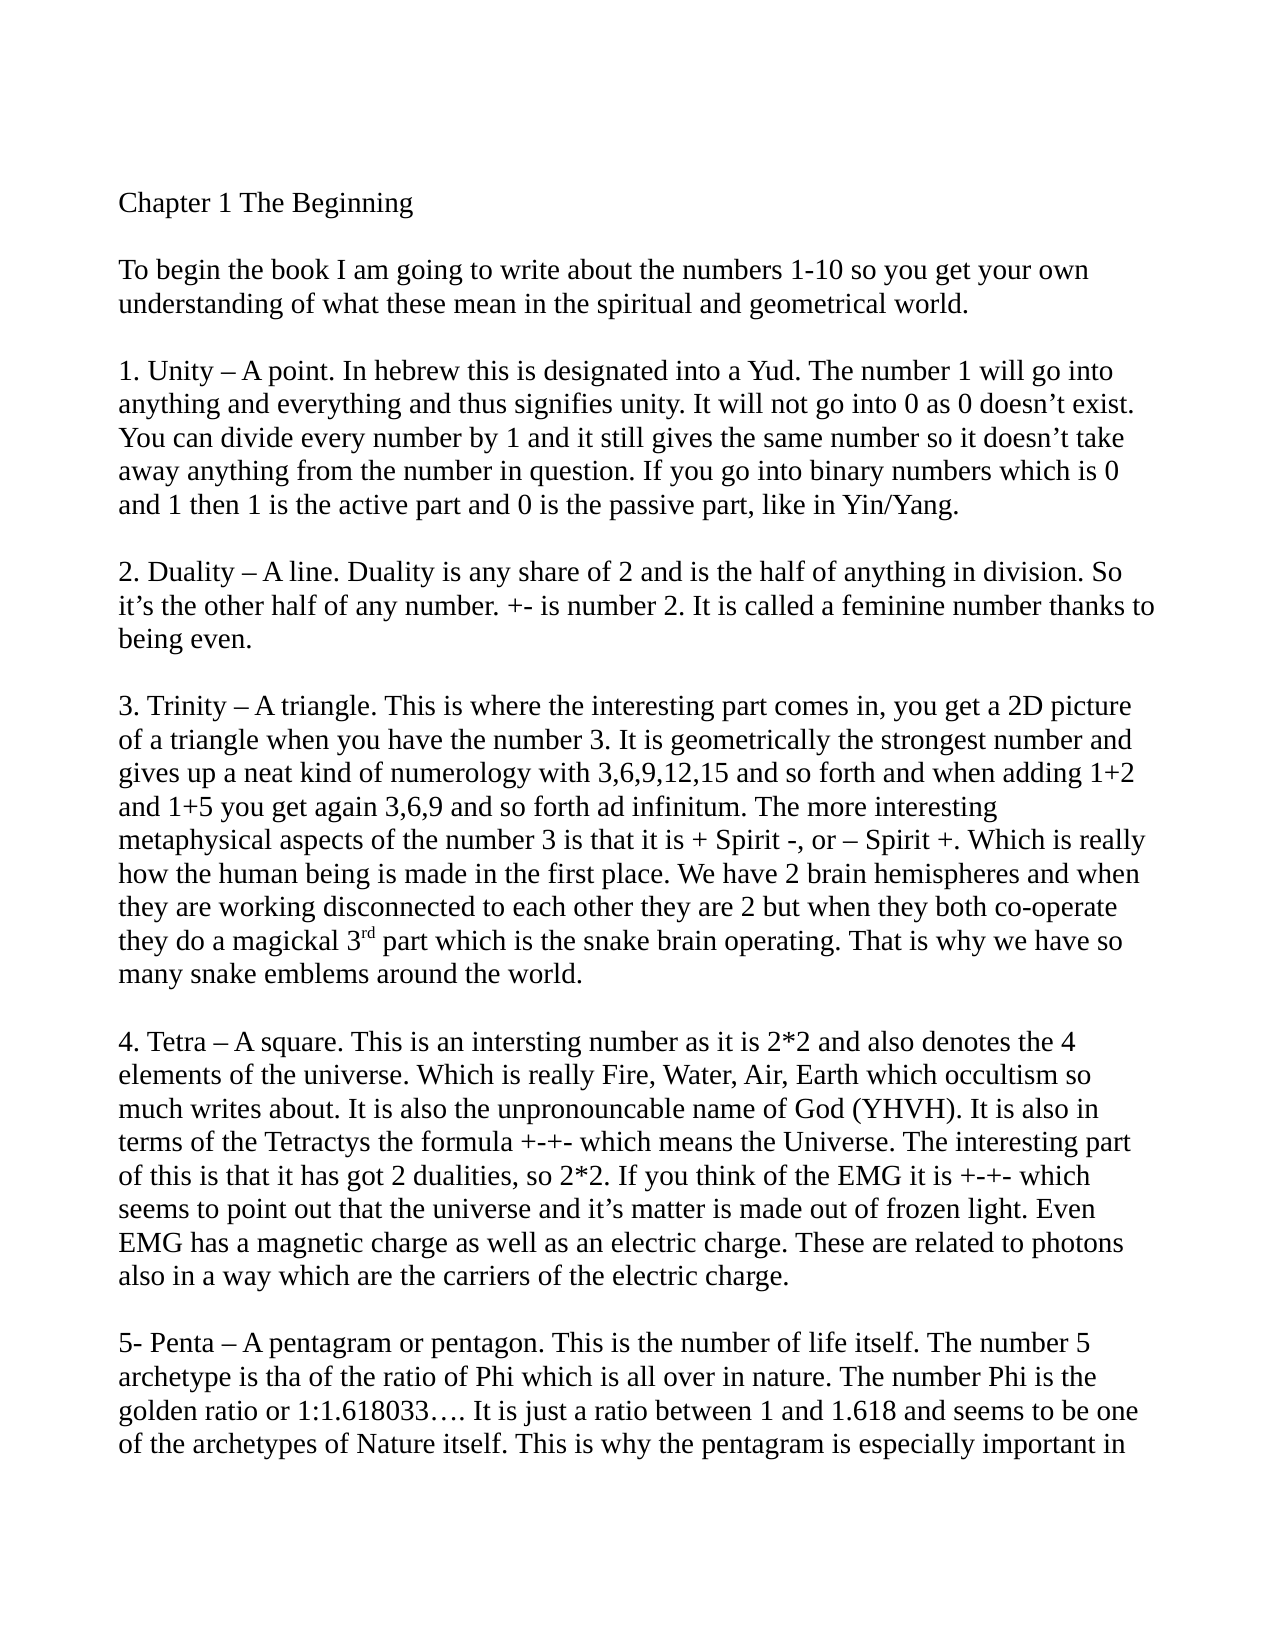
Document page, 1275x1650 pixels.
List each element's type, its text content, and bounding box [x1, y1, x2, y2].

text 5- Penta – A pentagram or pentagon. This is the number of life itself. The number 5 archetype is tha of the ratio of Phi which is all over in nature. The number Phi is the golden ratio or 1:1.618033…. It is just a ratio between 1 and 1.618 and seems to be one of the archetypes of Nature itself. This is why the pentagram is especially important in [118, 1326, 1157, 1460]
text 3. Trinity – A triangle. This is where the interesting part comes in, you get a 2D picture of a triangle when you have the number 3. It is geometrically the strongest number and gives up a neat kind of numerology with 3,6,9,12,15 and so forth and when adding 1+2 and 1+5 you get again 3,6,9 and so forth ad infinitum. The more interesting metaphysical aspects of the number 3 is that it is + Spirit -, or – Spirit +. Which is really how the human being is made in the first place. We have 2 brain hemispheres and when they are working disconnected to each other they are 2 but when they both co-operate they do a magickal 3rd part which is the snake brain operating. That is why we have so many snake emblems around the world. [118, 688, 1157, 990]
text Chapter 1 The Beginning [118, 185, 1157, 219]
text To begin the book I am going to write about the numbers 1-10 so you get your own understanding of what these mean in the spiritual and geometrical world. [118, 252, 1157, 319]
text 1. Unity – A point. In hebrew this is designated into a Yud. The number 1 will go into anything and everything and thus signifies unity. It will not go into 0 as 0 doesn’t exist. You can divide every number by 1 and it still gives the same number so it doesn’t take away anything from the number in question. If you go into binary numbers which is 0 and 1 then 1 is the active part and 0 is the passive part, like in Yin/Yang. [118, 353, 1157, 521]
text 4. Tetra – A square. This is an intersting number as it is 2*2 and also denotes the 4 elements of the universe. Which is really Fire, Water, Air, Earth which occultism so much writes about. It is also the unpronouncable name of God (YHVH). It is also in terms of the Tetractys the formula +-+- which means the Universe. The interesting part of this is that it has got 2 dualities, so 2*2. If you think of the EMG it is +-+- which seems to point out that the universe and it’s matter is made out of frozen light. Even EMG has a magnetic charge as well as an electric charge. These are related to photons also in a way which are the carriers of the electric charge. [118, 1024, 1157, 1292]
text 2. Duality – A line. Duality is any share of 2 and is the half of anything in division. So it’s the other half of any number. +- is number 2. It is called a feminine number thanks to being even. [118, 554, 1157, 655]
